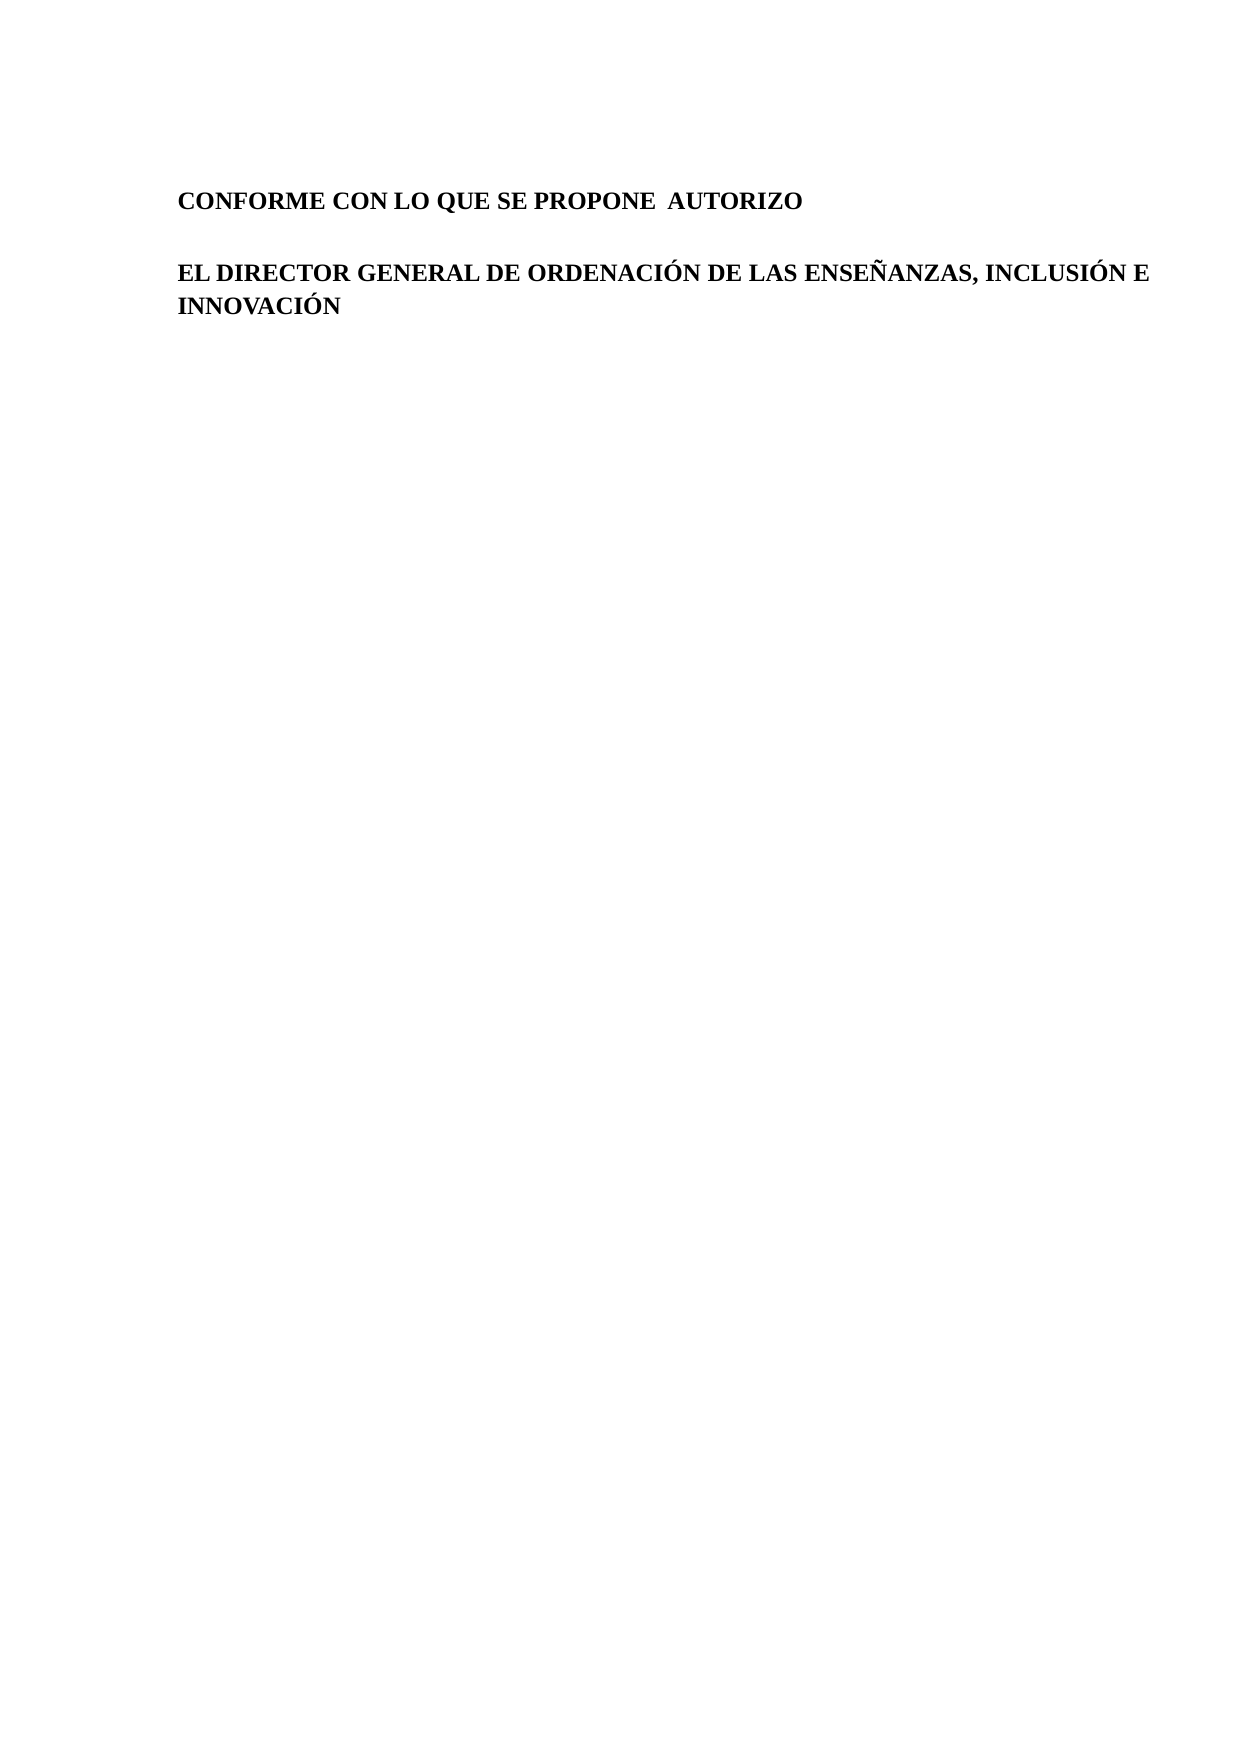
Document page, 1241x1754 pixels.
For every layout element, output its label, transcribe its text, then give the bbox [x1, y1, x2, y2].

text CONFORME CON LO QUE SE PROPONE AUTORIZO [177, 186, 1120, 215]
text EL DIRECTOR GENERAL DE ORDENACIÓN DE LAS ENSEÑANZAS, INCLUSIÓN E INNOVACIÓN [177, 258, 1152, 320]
